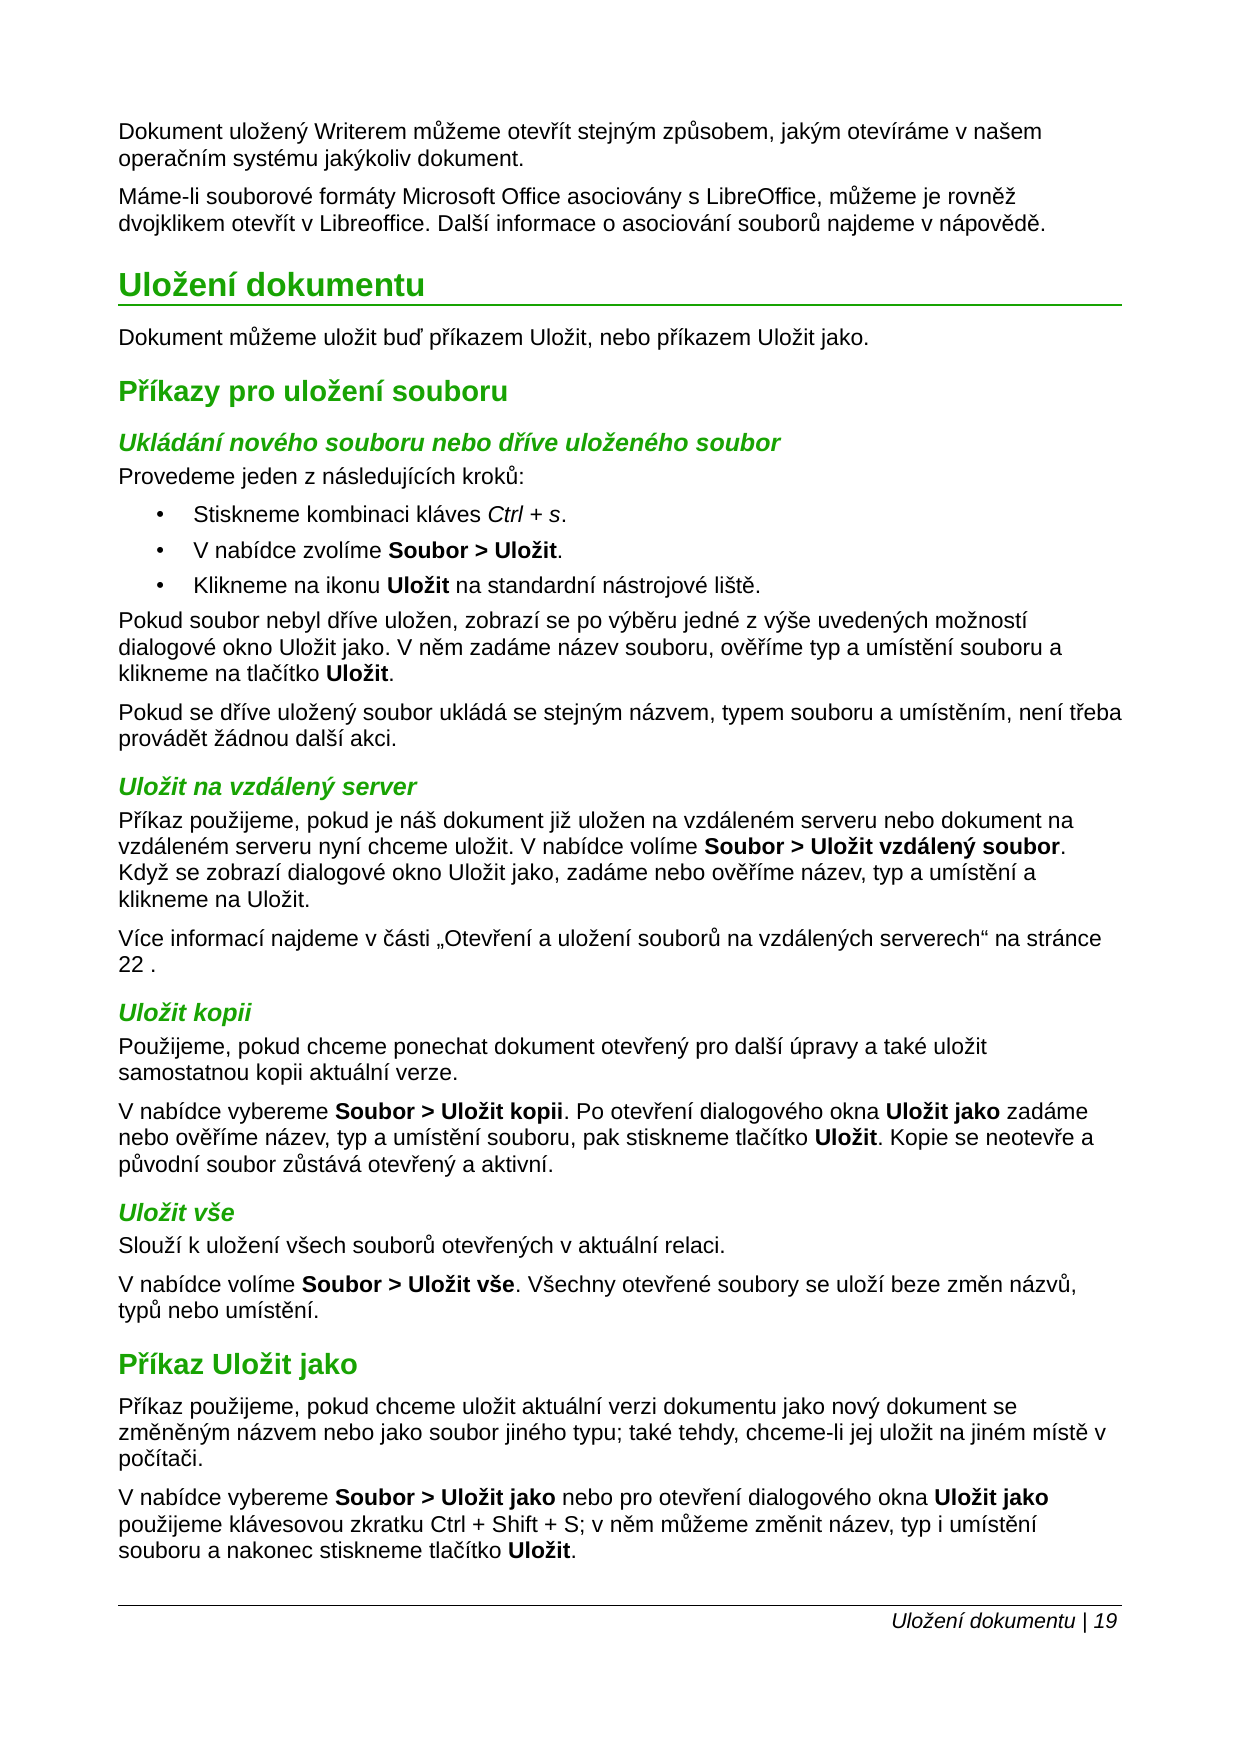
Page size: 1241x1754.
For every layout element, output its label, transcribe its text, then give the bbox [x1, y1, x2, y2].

text Pokud soubor nebyl dříve uložen, zobrazí se po výběru jedné z výše uvedených možností dialogové okno Uložit jako. V něm zadáme název souboru, ověříme typ a umístění souboru a klikneme na tlačítko Uložit. [118, 607, 1122, 686]
subtitle Uložit kopii [118, 998, 1122, 1027]
list Slouží k uložení všech souborů otevřených v aktuální relaci. [118, 1232, 1122, 1258]
subtitle Uložit vše [118, 1197, 1122, 1226]
subtitle Uložit na vzdálený server [118, 772, 1122, 801]
subtitle Příkaz Uložit jako [118, 1347, 1122, 1381]
text Dokument uložený Writerem můžeme otevřít stejným způsobem, jakým otevíráme v našem operačním systému jakýkoliv dokument. [118, 118, 1122, 171]
text Více informací najdeme v části „Otevírání a ukládání souborů na vzdálených serverech“ na stránce 21 . [118, 924, 1122, 977]
text Máme-li souborové formáty Microsoft Office asociovány s LibreOffice, můžeme je rovněž dvojklikem otevřít v Libreoffice. Další informace o asociování souborů najdeme v nápovědě. [118, 183, 1122, 236]
list V nabídce zvolíme Soubor > Uložit. [156, 537, 1122, 563]
list Klikneme na ikonu Uložit na standardní nástrojové liště. [156, 572, 1122, 598]
list V nabídce vybereme Soubor > Uložit kopii. Po otevření dialogového okna Uložit jako zadáme nebo ověříme název, typ a umístění souboru, pak stiskneme tlačítko Uložit. Kopie se neotevře a původní soubor zůstává otevřený a aktivní. [118, 1098, 1122, 1177]
text V nabídce volíme Soubor > Uložit vše. Všechny otevřené soubory se uloží beze změn názvů, typů nebo umístění. [118, 1271, 1122, 1324]
text Dokument můžeme uložit buď příkazem Uložit, nebo příkazem Uložit jako. [118, 324, 1122, 350]
list Stiskneme kombinaci kláves Ctrl + s. [156, 501, 1122, 528]
subtitle Příkazy pro uložení souboru [118, 374, 1122, 407]
text Pokud se dříve uložený soubor ukládá se stejným názvem, typem souboru a umístěním, není třeba provádět žádnou další akci. [118, 699, 1122, 751]
text Příkaz použijeme, pokud chceme uložit aktuální verzi dokumentu jako nový dokument se změněným názvem nebo jako soubor jiného typu; také tehdy, chceme-li jej uložit na jiném místě v počítači. [118, 1393, 1122, 1472]
subtitle Uložení dokumentu [118, 266, 1122, 304]
subtitle Ukládání nového souboru nebo dříve uloženého soubor [118, 428, 1122, 457]
list Použijeme, pokud chceme ponechat dokument otevřený pro další úpravy a také uložit samostatnou kopii aktuální verze. [118, 1033, 1122, 1085]
text Příkaz použijeme, pokud je náš dokument již uložen na vzdáleném serveru nebo dokument na vzdáleném serveru nyní chceme uložit. V nabídce volíme Soubor > Uložit vzdálený soubor. Když se zobrazí dialogové okno Uložit jako, zadáme nebo ověříme název, typ a umístění a klikneme na Uložit. [118, 807, 1122, 912]
text Provedeme jeden z následujících kroků: [118, 463, 1122, 489]
text V nabídce vybereme Soubor > Uložit jako nebo pro otevření dialogového okna Uložit jako použijeme klávesovou zkratku Ctrl + Shift + S; v něm můžeme změnit název, typ i umístění souboru a nakonec stiskneme tlačítko Uložit. [118, 1484, 1122, 1563]
